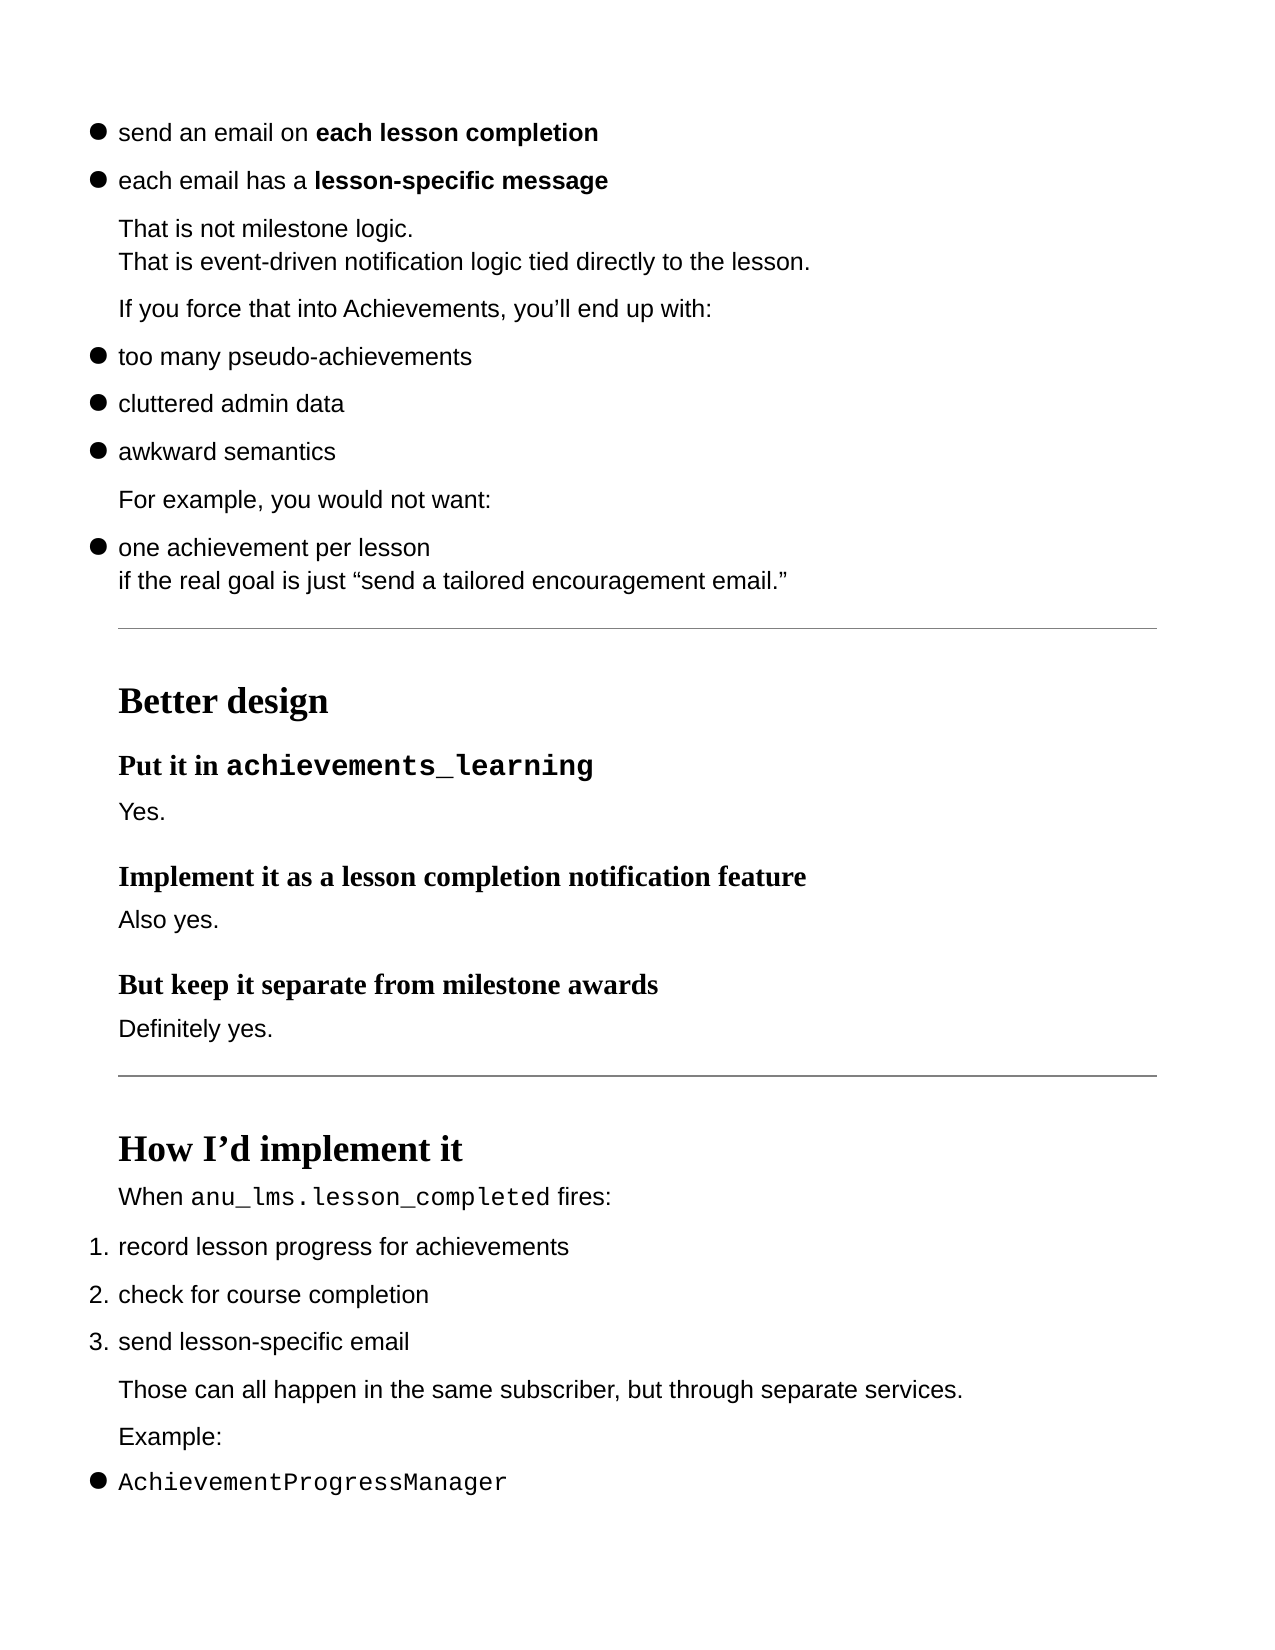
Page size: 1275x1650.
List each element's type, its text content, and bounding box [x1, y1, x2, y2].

subtitle But keep it separate from milestone awards [118, 967, 1157, 1001]
text Yes. [118, 797, 1157, 826]
list awkward semantics [118, 437, 1157, 466]
subtitle Put it in achievements_learning [118, 748, 1157, 784]
text For example, you would not want: [118, 485, 1157, 514]
list send lesson-specific email [118, 1327, 1157, 1356]
subtitle How I’d implement it [118, 1126, 1157, 1169]
text When anu_lms.lesson_completed fires: [118, 1182, 1157, 1213]
text Also yes. [118, 905, 1157, 934]
list too many pseudo-achievements [118, 342, 1157, 371]
list each email has a lesson-specific message [118, 166, 1157, 195]
text Example: [118, 1422, 1157, 1451]
text Definitely yes. [118, 1013, 1157, 1042]
list AchievementProgressManager [118, 1470, 1157, 1498]
list check for course completion [118, 1279, 1157, 1308]
list cluttered admin data [118, 389, 1157, 418]
text Those can all happen in the same subscriber, but through separate services. [118, 1375, 1157, 1403]
list one achievement per lesson if the real goal is just “send a tailored encouragement email.” [118, 532, 1157, 594]
text That is not milestone logic. That is event-driven notification logic tied directly to the lesson. [118, 213, 1157, 275]
list record lesson progress for achievements [118, 1232, 1157, 1261]
text If you force that into Achievements, you’ll end up with: [118, 294, 1157, 323]
list send an email on each lesson completion [118, 118, 1157, 147]
subtitle Implement it as a lesson completion notification feature [118, 859, 1157, 893]
subtitle Better design [118, 678, 1157, 721]
